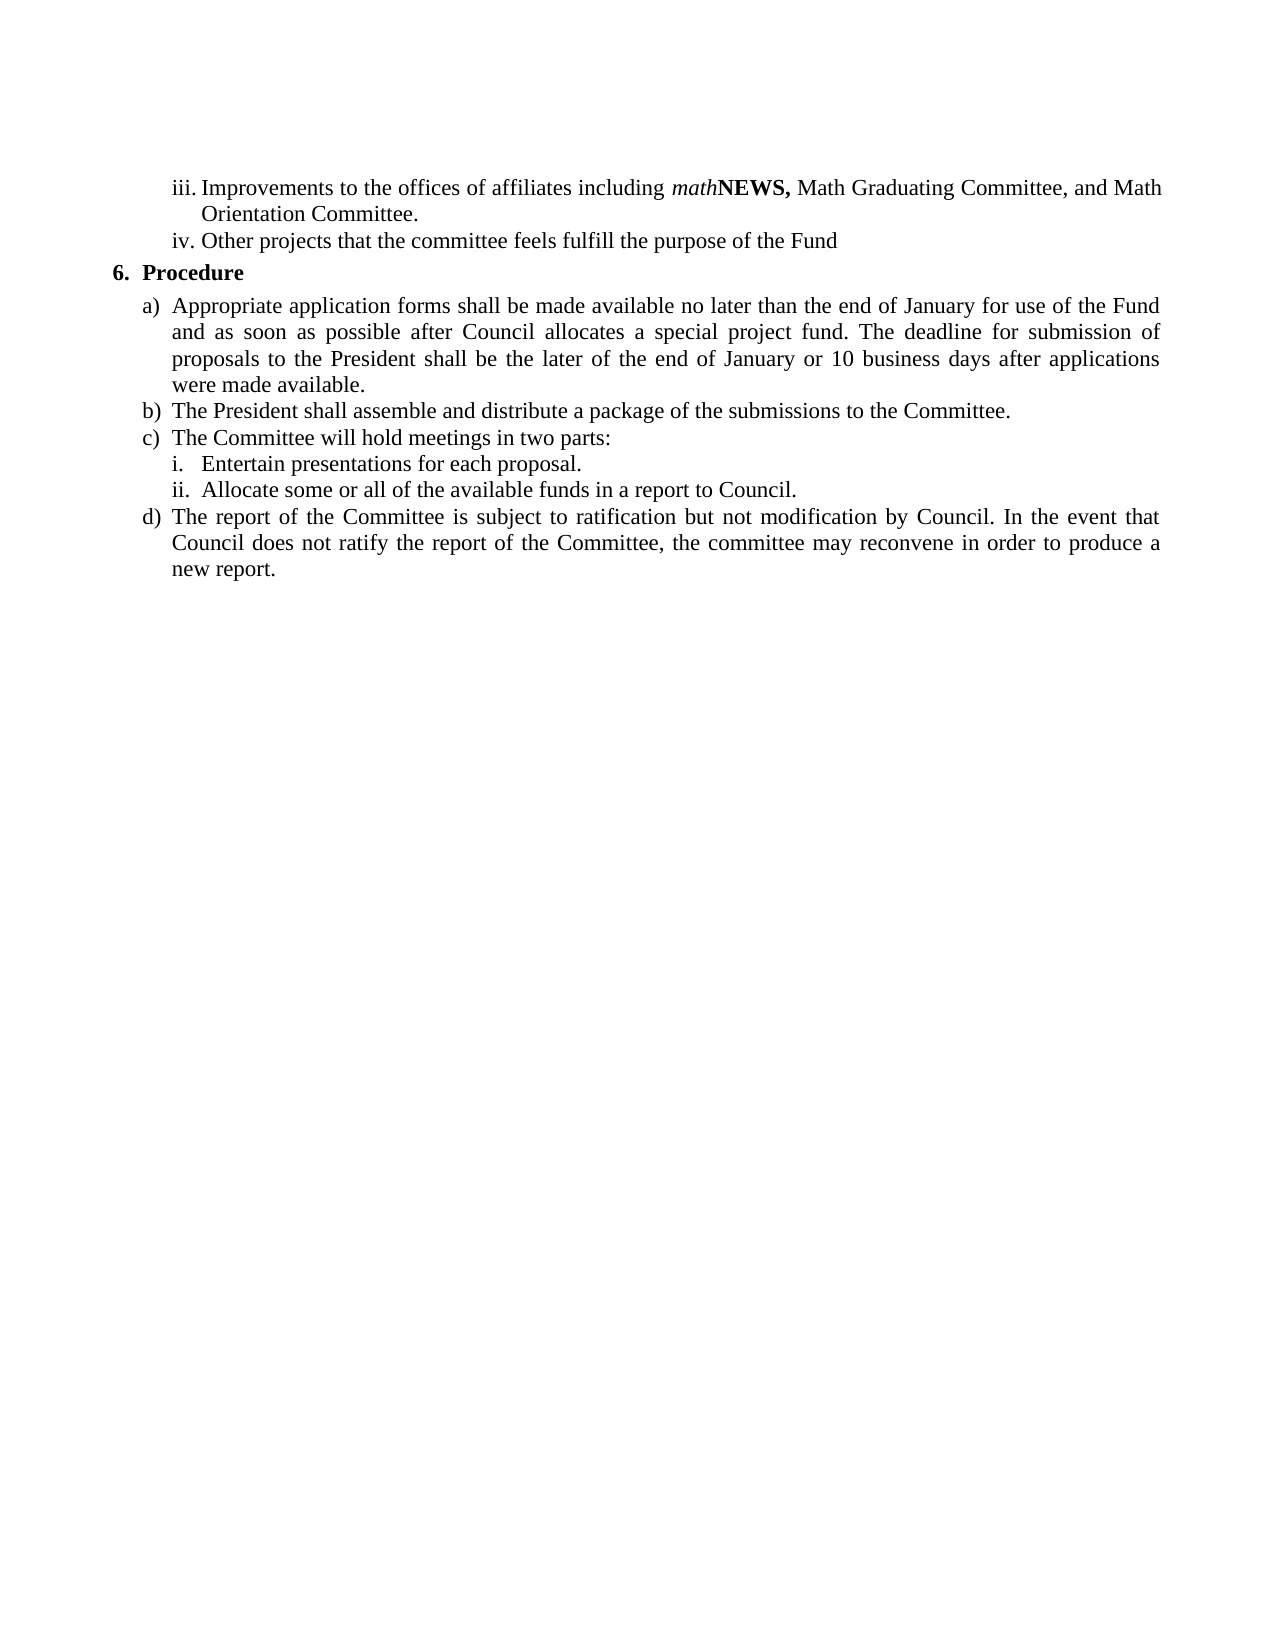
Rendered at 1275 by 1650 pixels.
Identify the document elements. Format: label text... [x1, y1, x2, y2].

subtitle Entertain presentations for each proposal. [172, 450, 1162, 476]
subtitle Procedure [112, 259, 1162, 286]
subtitle The President shall assemble and distribute a package of the submissions to the Committee. [142, 397, 1162, 424]
subtitle The Committee will hold meetings in two parts: [142, 424, 1162, 450]
subtitle Appropriate application forms shall be made available no later than the end of January for use of the Fund and as soon as possible after Council allocates a special project fund. The deadline for submission of proposals to the President shall be the later of the end of January or 10 business days after applications were made available. [142, 292, 1162, 397]
subtitle The report of the Committee is subject to ratification but not modification by Council. In the event that Council does not ratify the report of the Committee, the committee may reconvene in order to produce a new report. [142, 503, 1162, 582]
subtitle Other projects that the committee feels fulfill the purpose of the Fund [172, 227, 1162, 253]
subtitle Improvements to the offices of affiliates including mathNEWS, Math Graduating Committee, and Math Orientation Committee. [172, 174, 1162, 227]
subtitle Allocate some or all of the available funds in a report to Council. [172, 476, 1162, 503]
